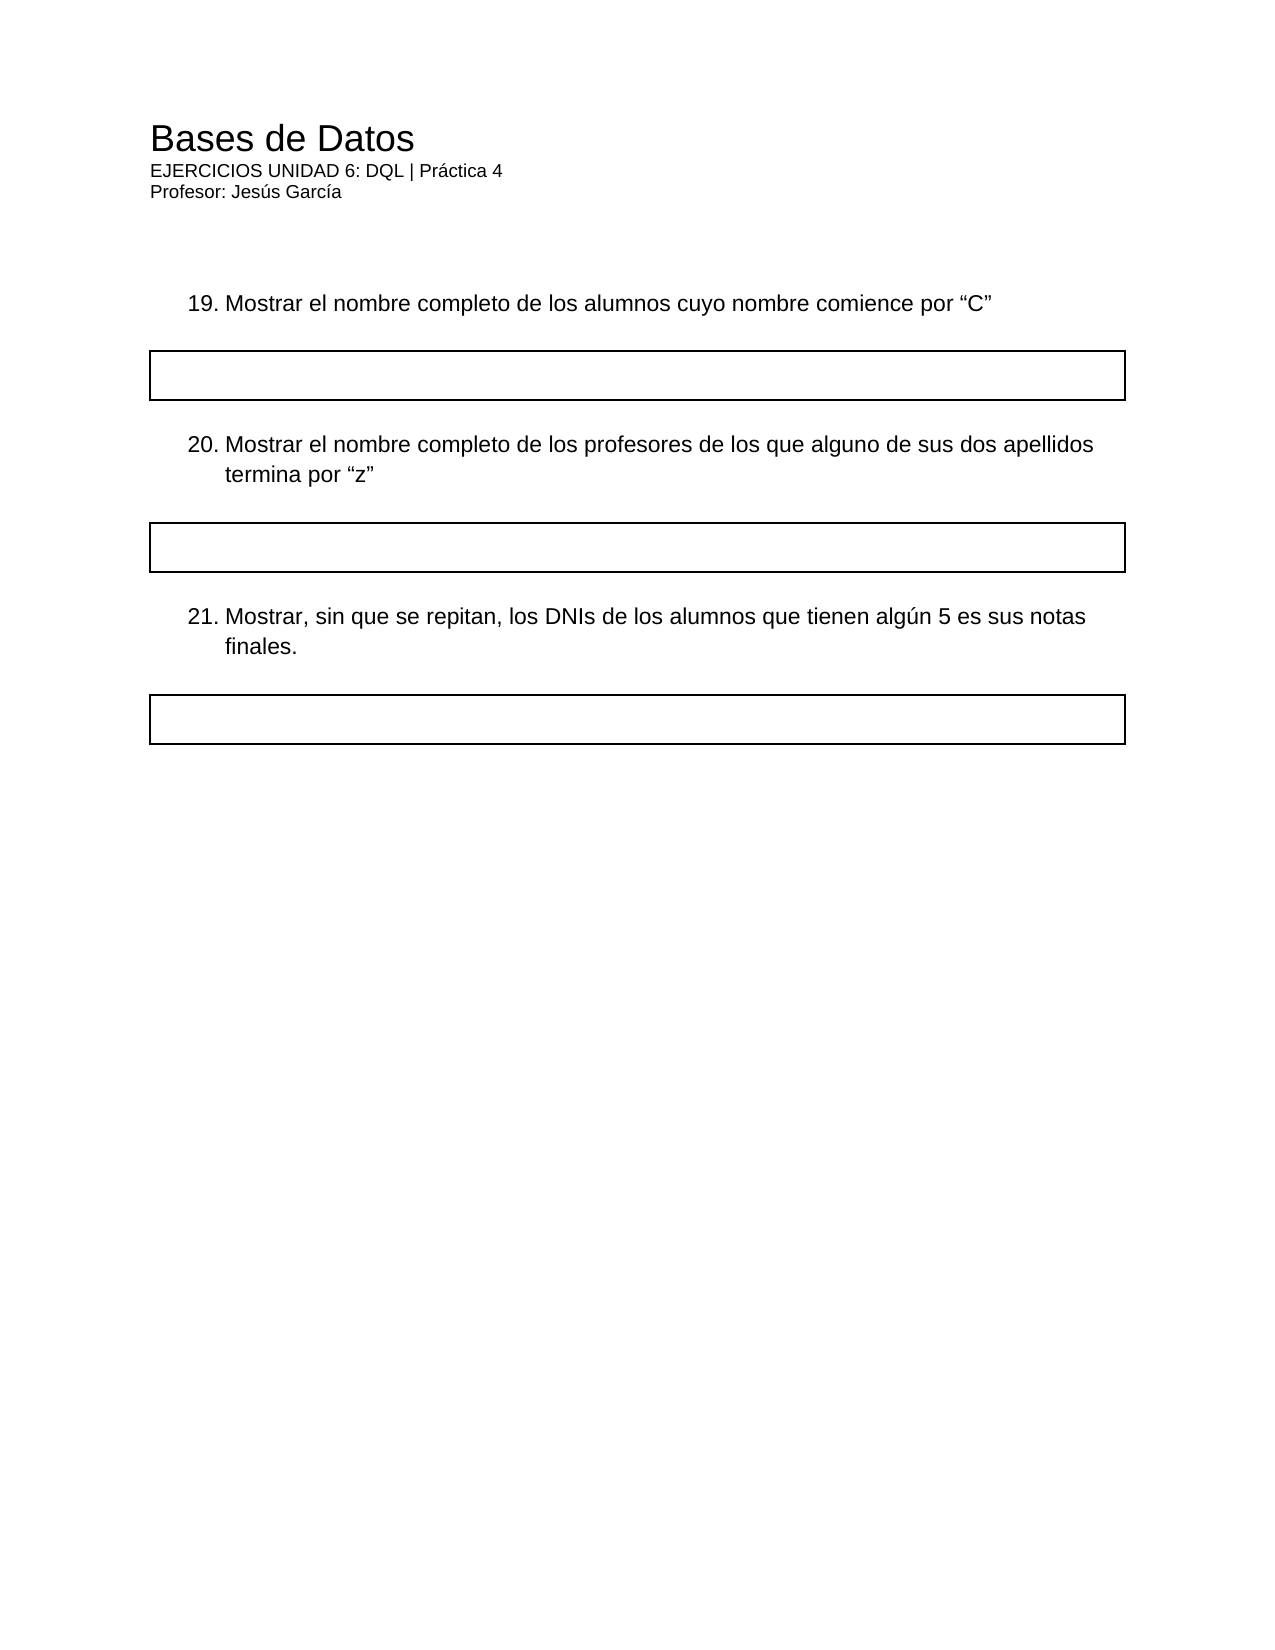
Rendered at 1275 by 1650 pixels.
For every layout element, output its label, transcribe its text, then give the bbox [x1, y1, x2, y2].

table_header [151, 352, 1124, 399]
list Mostrar, sin que se repitan, los DNIs de los alumnos que tienen algún 5 es sus notas finales. [187, 603, 1125, 659]
table_header [151, 524, 1124, 571]
list Mostrar el nombre completo de los alumnos cuyo nombre comience por “C” [187, 290, 1125, 316]
list Mostrar el nombre completo de los profesores de los que alguno de sus dos apellidos termina por “z” [187, 431, 1125, 488]
table_header [151, 696, 1124, 742]
